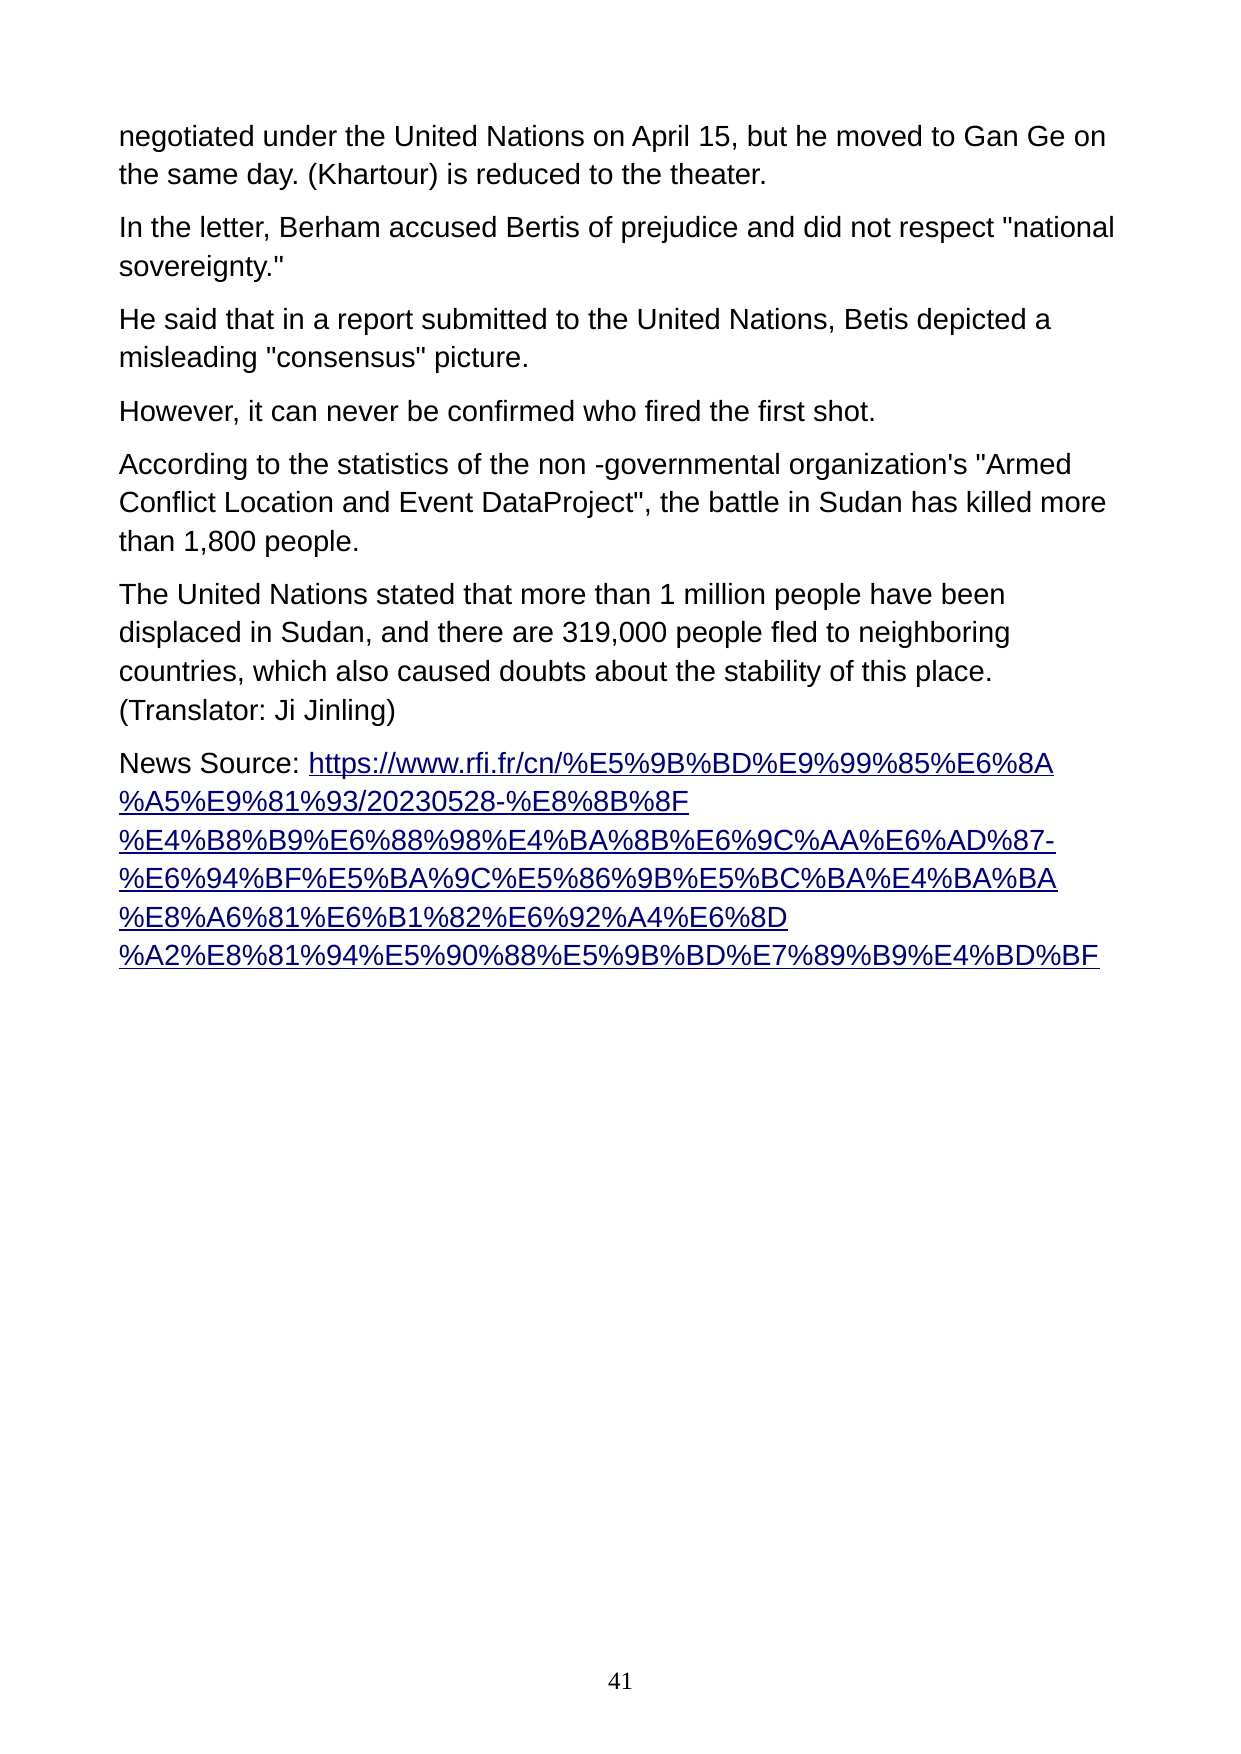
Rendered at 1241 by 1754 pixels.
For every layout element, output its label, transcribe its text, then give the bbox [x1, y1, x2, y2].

text The United Nations stated that more than 1 million people have been displaced in Sudan, and there are 319,000 people fled to neighboring countries, which also caused doubts about the stability of this place. (Translator: Ji Jinling) [118, 577, 1122, 726]
text negotiated under the United Nations on April 15, but he moved to Gan Ge on the same day. (Khartour) is reduced to the theater. [118, 118, 1122, 191]
text According to the statistics of the non -governmental organization's "Armed Conflict Location and Event DataProject", the battle in Sudan has killed more than 1,800 people. [118, 447, 1122, 557]
text He said that in a report submitted to the United Nations, Betis depicted a misleading "consensus" picture. [118, 302, 1122, 374]
text In the letter, Berham accused Bertis of prejudice and did not respect "national sovereignty." [118, 210, 1122, 282]
text News Source: https://www.rfi.fr/cn/%E5%9B%BD%E9%99%85%E6%8A%A5%E9%81%93/20230528-%E8%8B%8F%E4%B8%B9%E6%88%98%E4%BA%8B%E6%9C%AA%E6%AD%87-%E6%94%BF%E5%BA%9C%E5%86%9B%E5%BC%BA%E4%BA%BA%E8%A6%81%E6%B1%82%E6%92%A4%E6%8D%A2%E8%81%94%E5%90%88%E5%9B%BD%E7%89%B9%E4%BD%BF [118, 746, 1122, 972]
text However, it can never be confirmed who fired the first shot. [118, 393, 1122, 427]
